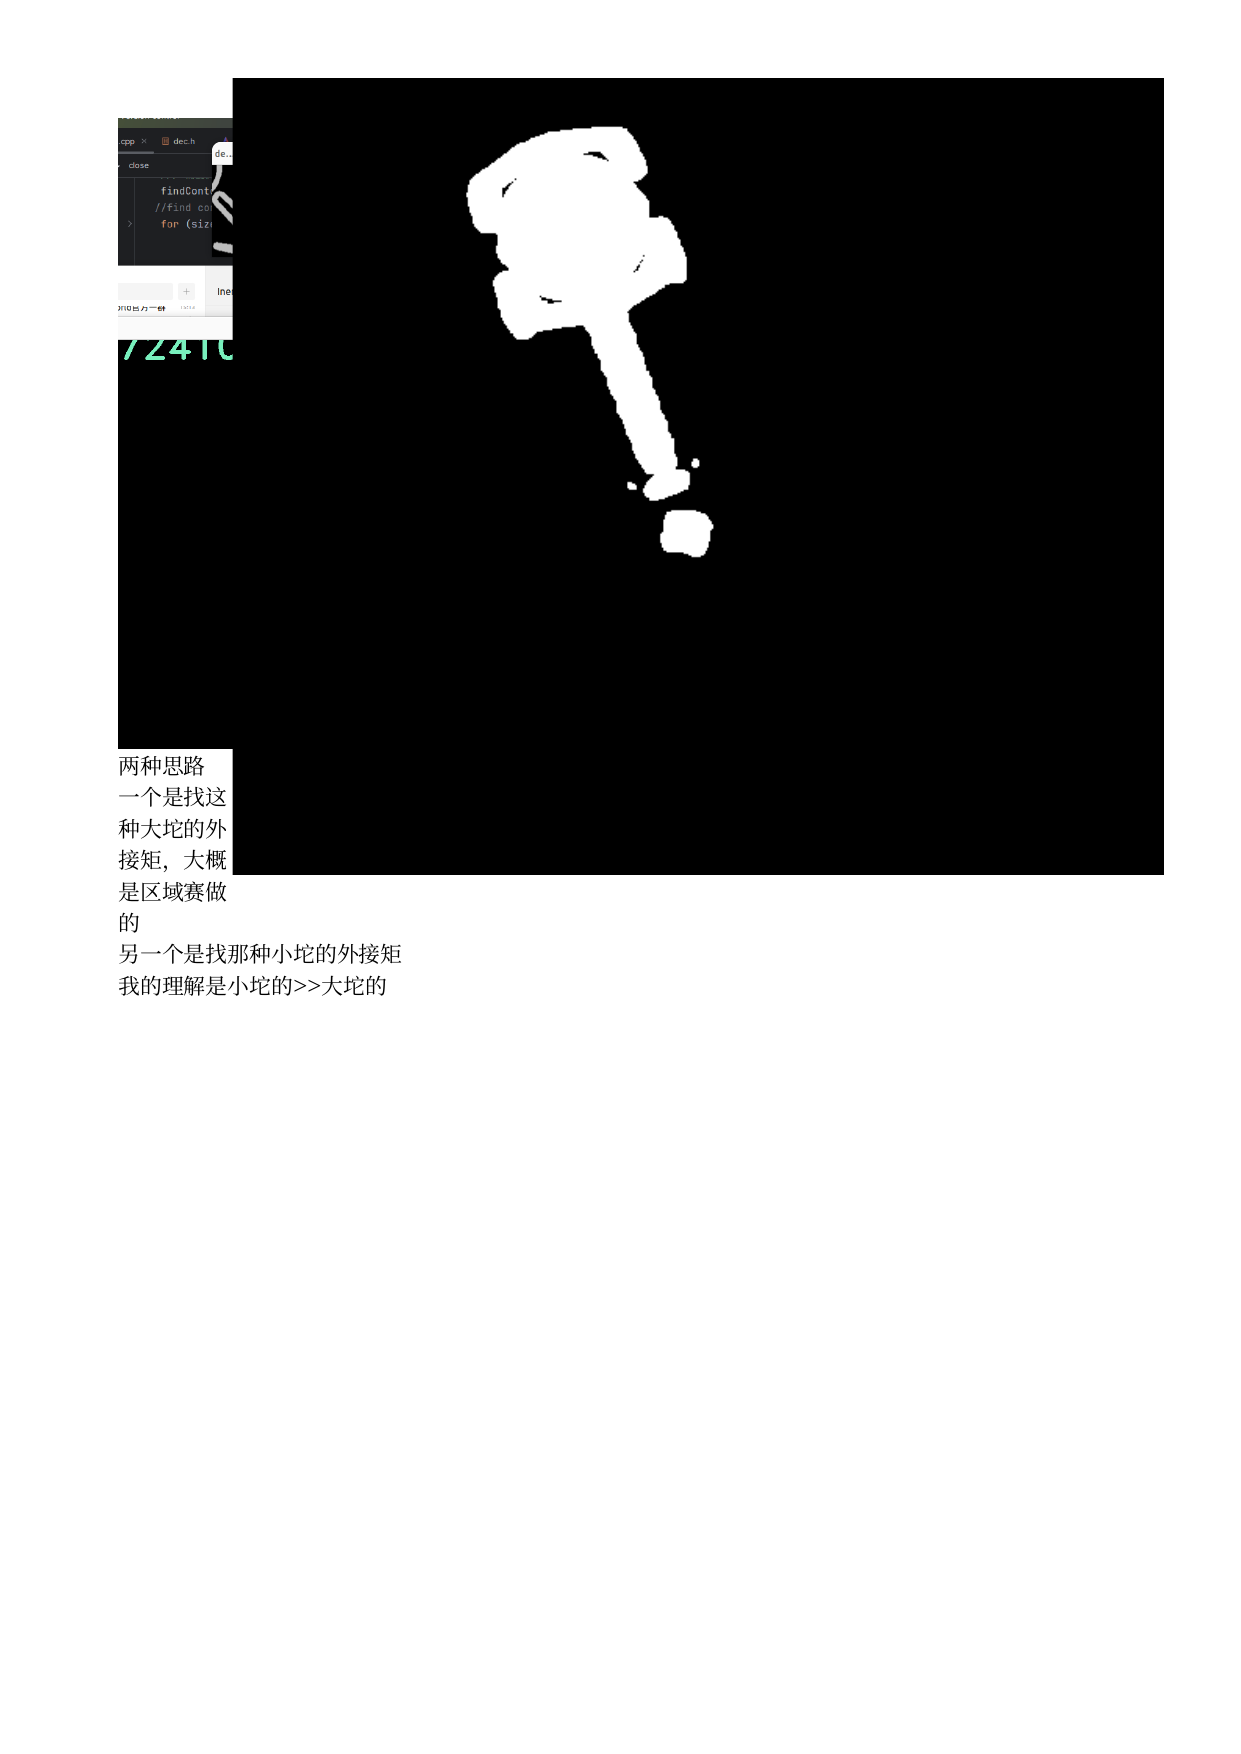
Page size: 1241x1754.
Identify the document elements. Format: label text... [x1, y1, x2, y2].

text 一个是找这种大坨的外接矩，大概是区域赛做的 [118, 780, 1122, 938]
picture [118, 78, 1164, 875]
text 两种思路 [118, 749, 232, 780]
text 另一个是找那种小坨的外接矩 [118, 938, 1122, 969]
text 我的理解是小坨的>>大坨的 [118, 969, 1122, 1001]
